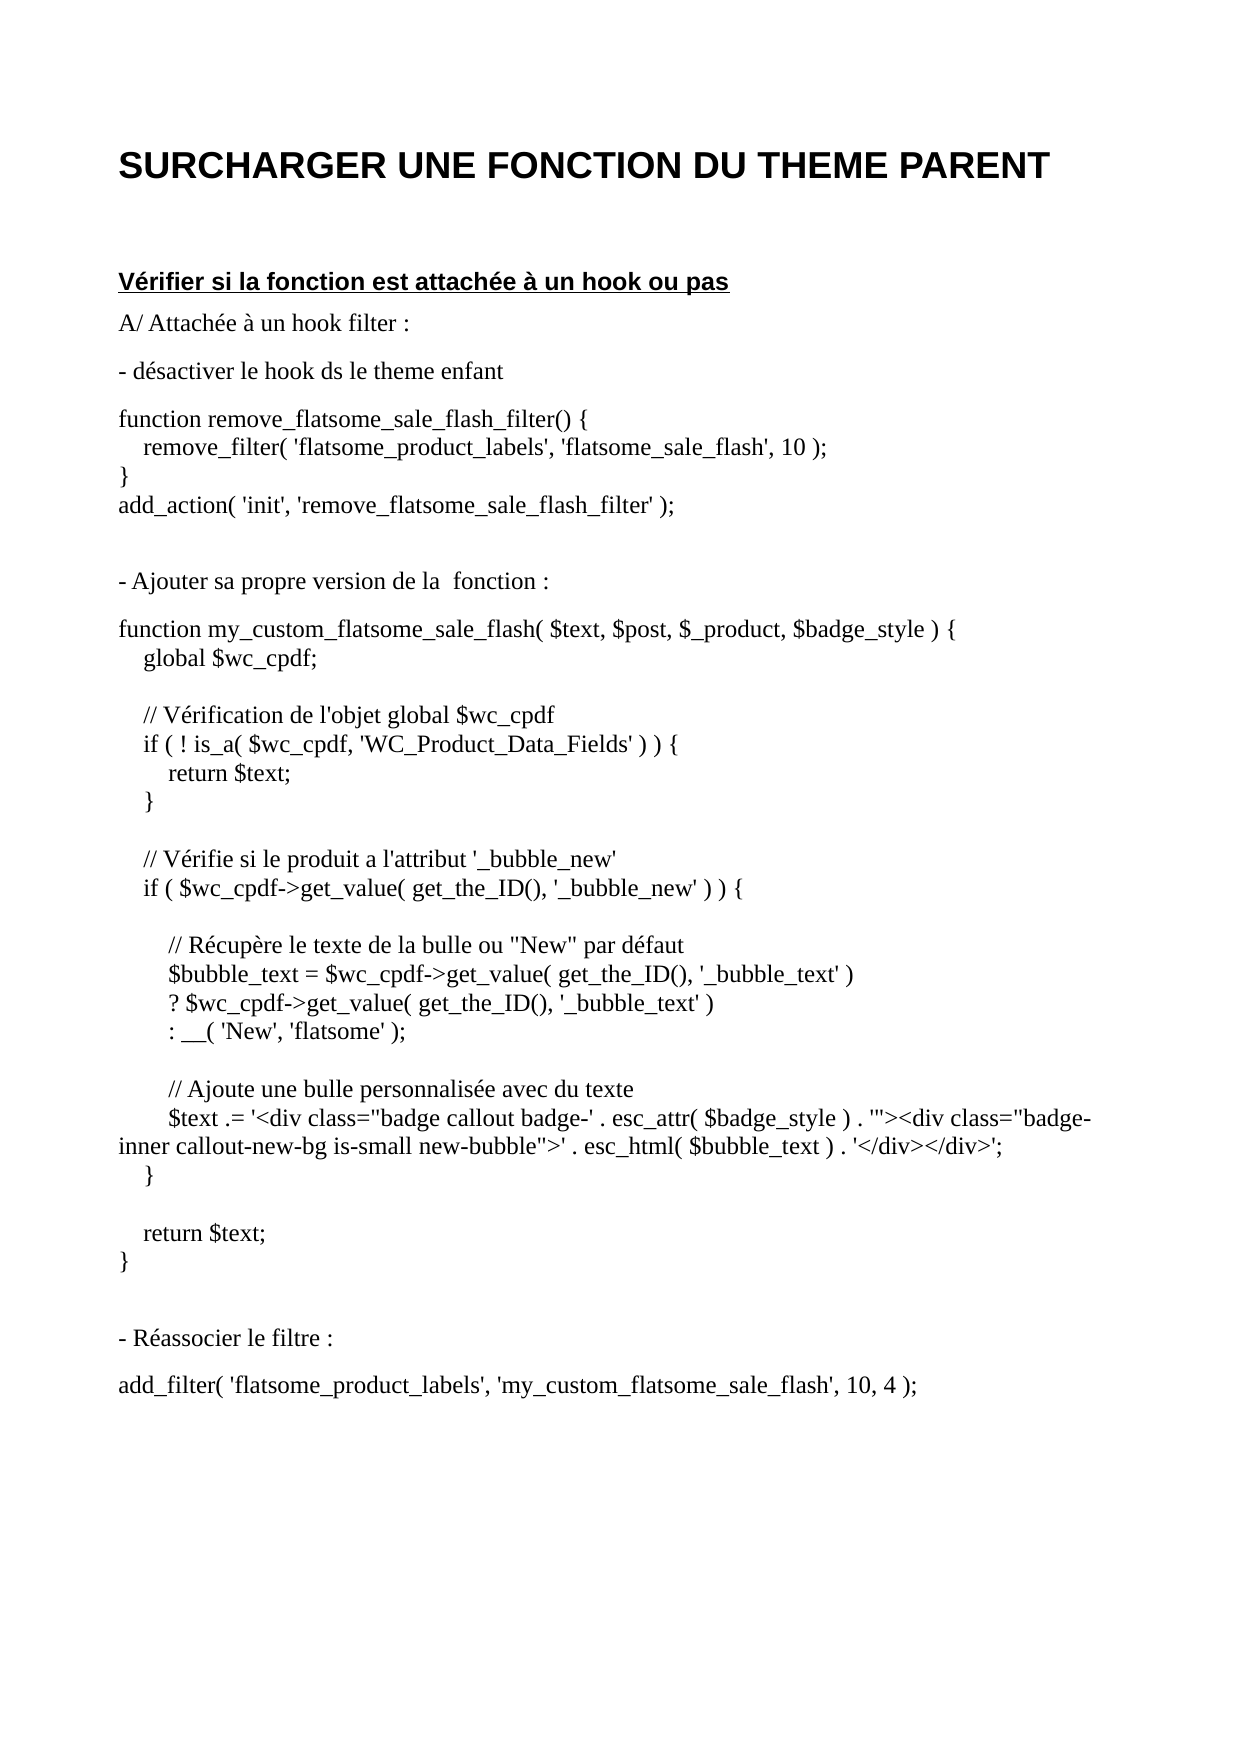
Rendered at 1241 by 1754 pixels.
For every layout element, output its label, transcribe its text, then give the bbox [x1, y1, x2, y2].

subtitle Vérifier si la fonction est attachée à un hook ou pas [118, 267, 1122, 296]
text A/ Attachée à un hook filter : [118, 308, 1122, 337]
text - désactiver le hook ds le theme enfant [118, 356, 1122, 385]
text - Ajouter sa propre version de la fonction : [118, 566, 1122, 595]
text - Réassocier le filtre : [118, 1323, 1122, 1351]
table_header add_filter( 'flatsome_product_labels', 'my_custom_flatsome_sale_flash', 10, 4 ); [118, 1370, 1122, 1399]
subtitle SURCHARGER UNE FONCTION DU THEME PARENT [118, 143, 1122, 186]
table_header function my_custom_flatsome_sale_flash( $text, $post, $_product, $badge_style ) { global $wc_cpdf; // Vérification de l'objet global $wc_cpdf if ( ! is_a( $wc_cpdf, 'WC_Product_Data_Fields' ) ) { return $text; } // Vérifie si le produit a l'attribut '_bubble_new' if ( $wc_cpdf->get_value( get_the_ID(), '_bubble_new' ) ) { // Récupère le texte de la bulle ou "New" par défaut $bubble_text = $wc_cpdf->get_value( get_the_ID(), '_bubble_text' ) ? $wc_cpdf->get_value( get_the_ID(), '_bubble_text' ) : __( 'New', 'flatsome' ); // Ajoute une bulle personnalisée avec du texte $text .= '<div class="badge callout badge-' . esc_attr( $badge_style ) . '"><div class="badge-inner callout-new-bg is-small new-bubble">' . esc_html( $bubble_text ) . '</div></div>'; } return $text; } [118, 614, 1122, 1275]
table_header function remove_flatsome_sale_flash_filter() { remove_filter( 'flatsome_product_labels', 'flatsome_sale_flash', 10 ); } add_action( 'init', 'remove_flatsome_sale_flash_filter' ); [118, 404, 1122, 519]
